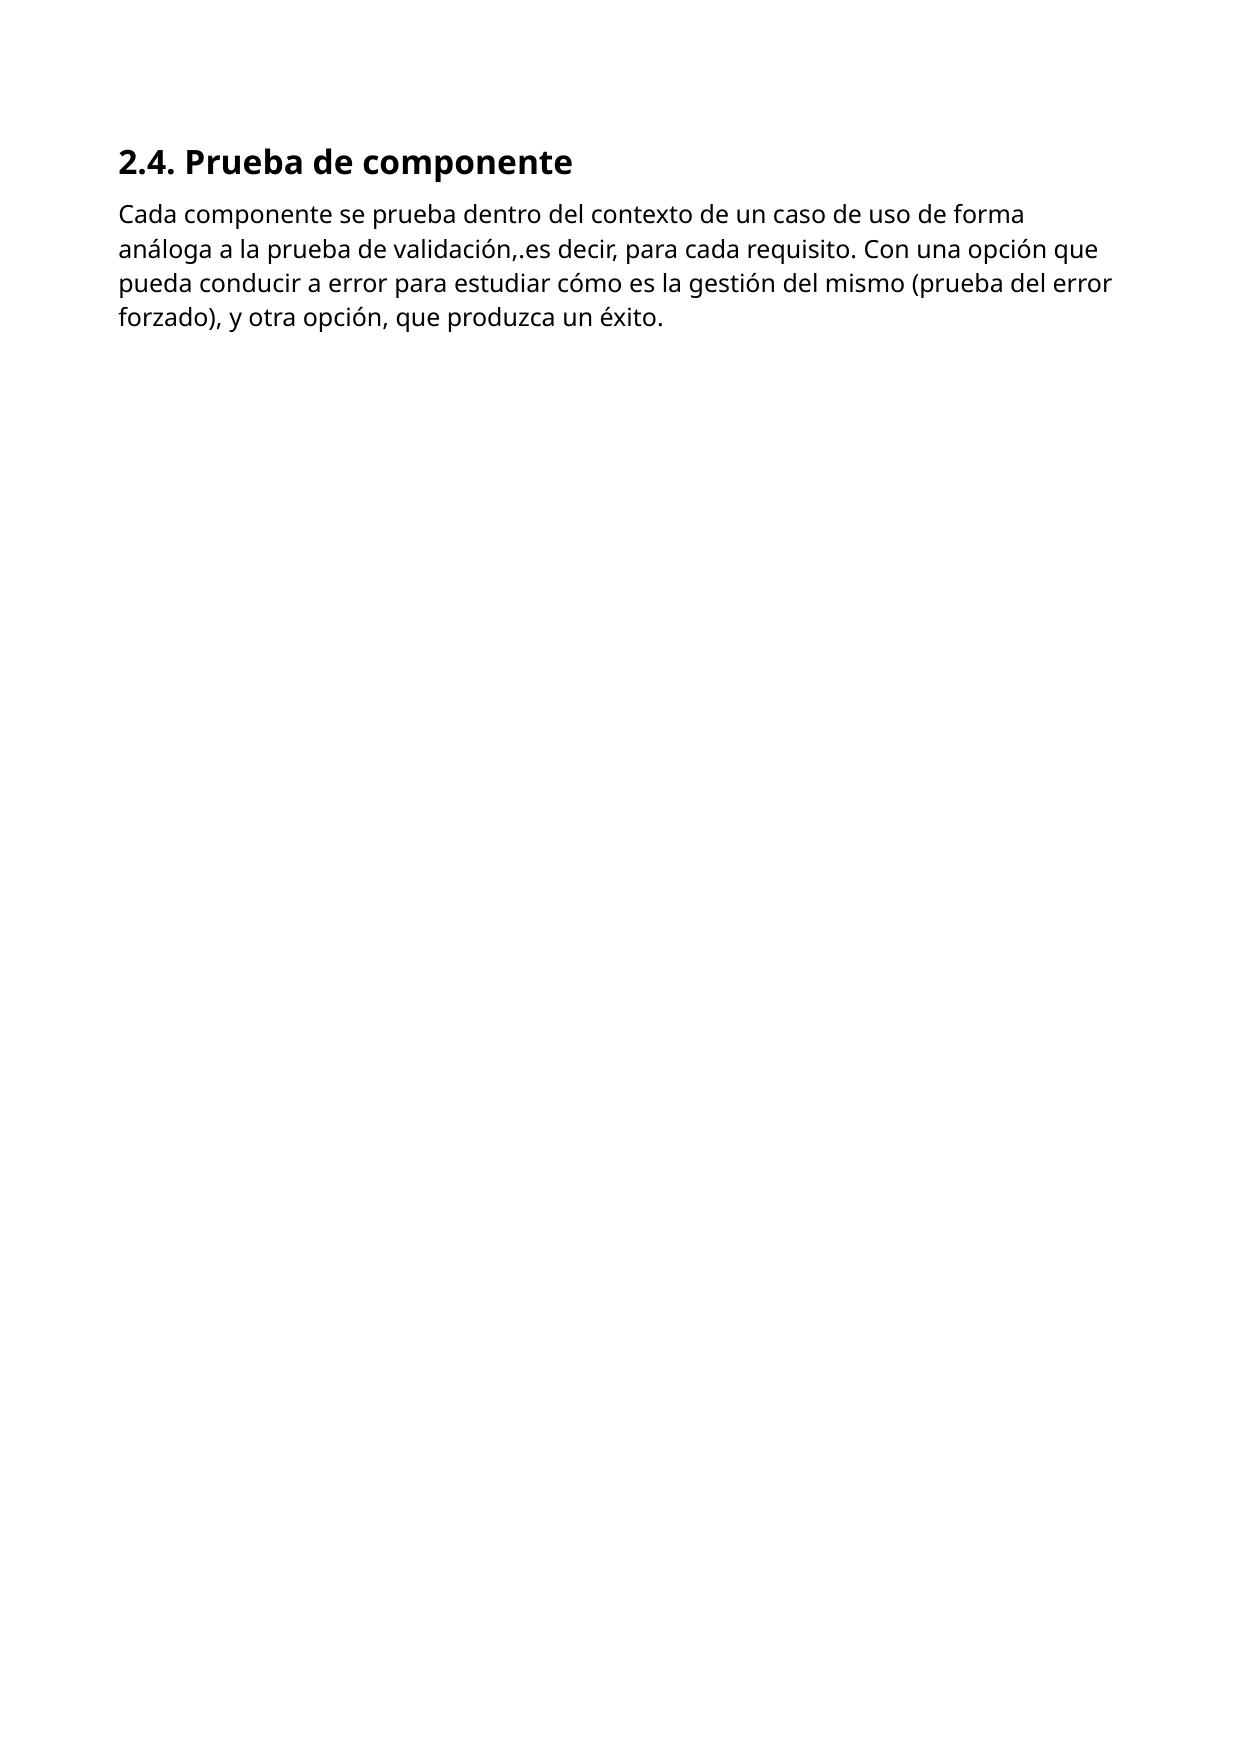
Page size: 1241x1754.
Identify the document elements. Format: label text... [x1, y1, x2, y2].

subtitle 2.4. Prueba de componente [118, 139, 1122, 185]
text Cada componente se prueba dentro del contexto de un caso de uso de forma análoga a la prueba de validación,.es decir, para cada requisito. Con una opción que pueda conducir a error para estudiar cómo es la gestión del mismo (prueba del error forzado), y otra opción, que produzca un éxito. [118, 197, 1122, 333]
